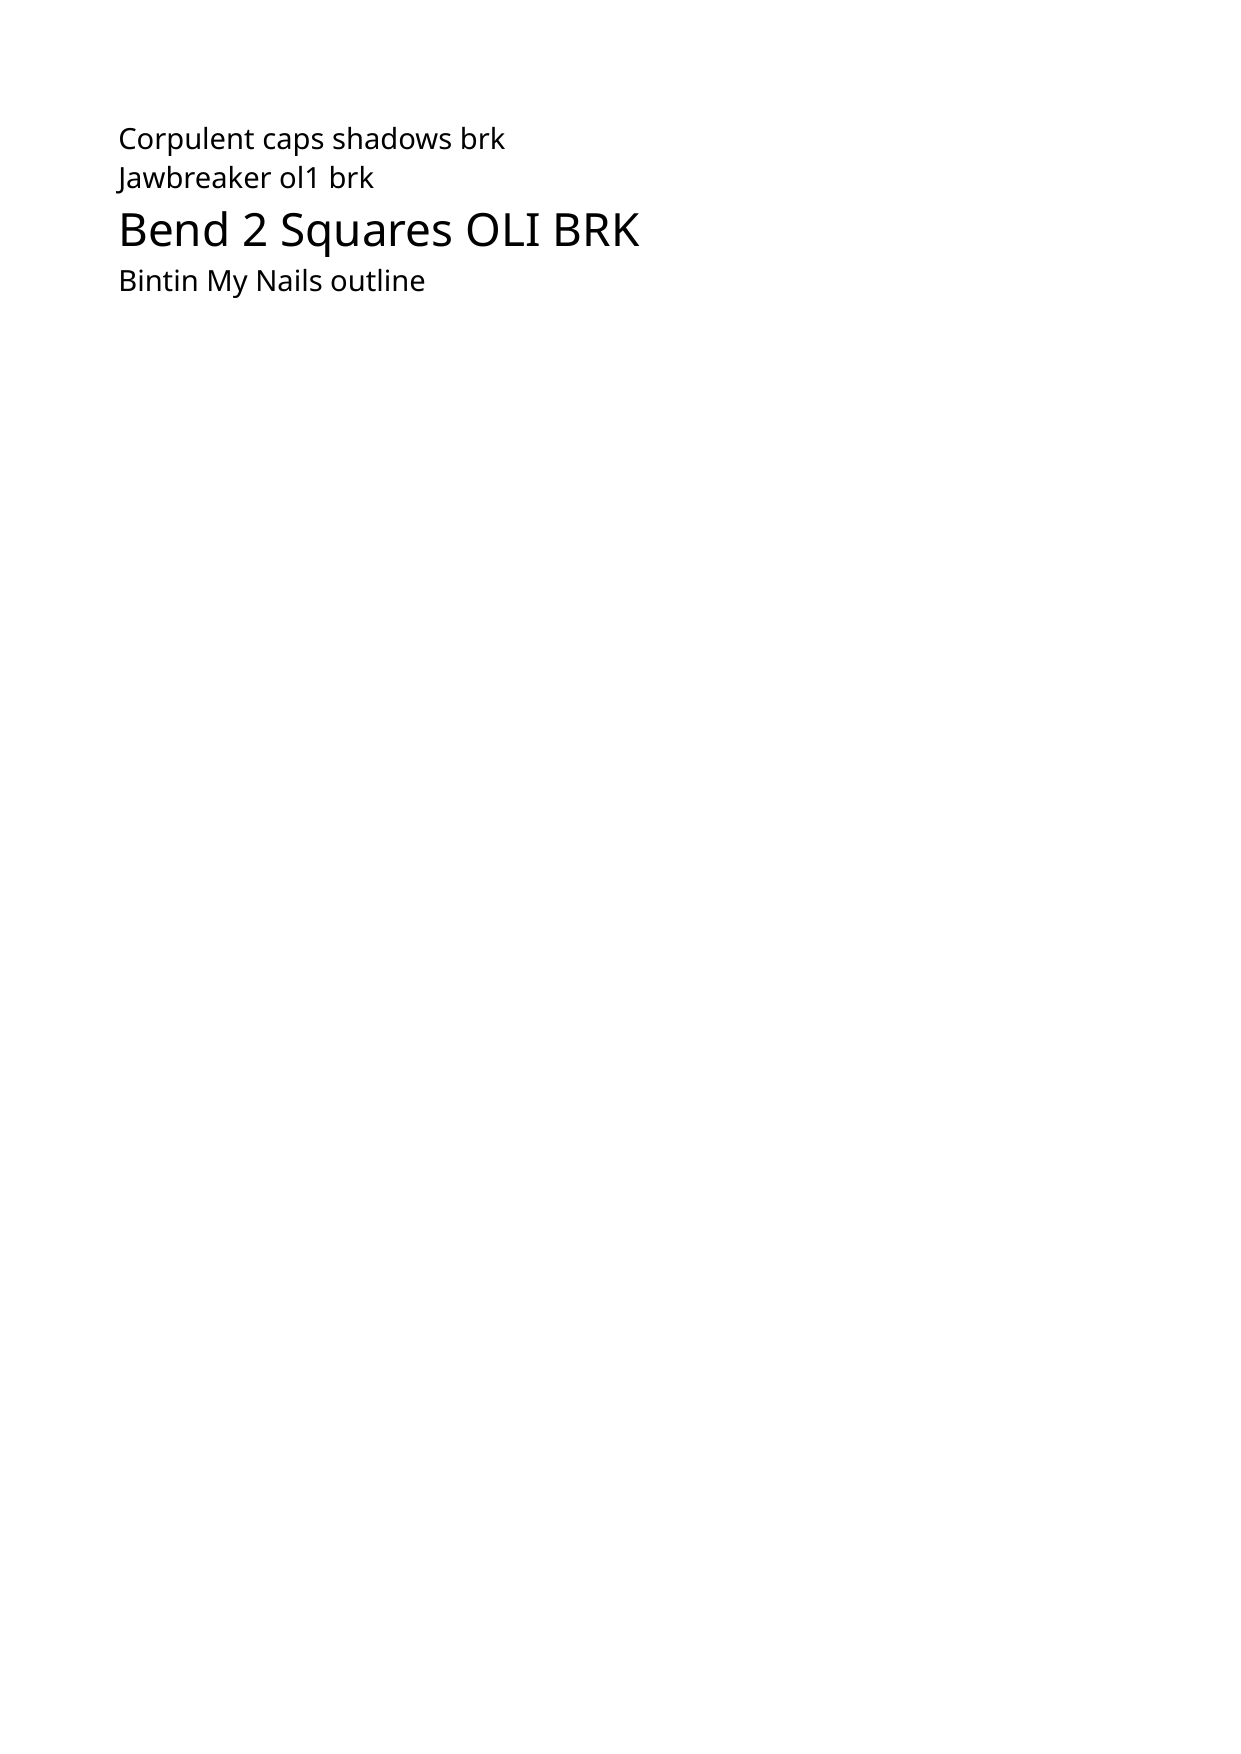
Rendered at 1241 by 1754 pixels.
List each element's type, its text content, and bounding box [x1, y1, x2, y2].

text Bintin My Nails outline [118, 260, 1122, 299]
text Jawbreaker ol1 brk [118, 158, 1122, 197]
text Corpulent caps shadows brk [118, 118, 1122, 158]
text Bend 2 Squares OLI BRK [118, 197, 1122, 260]
